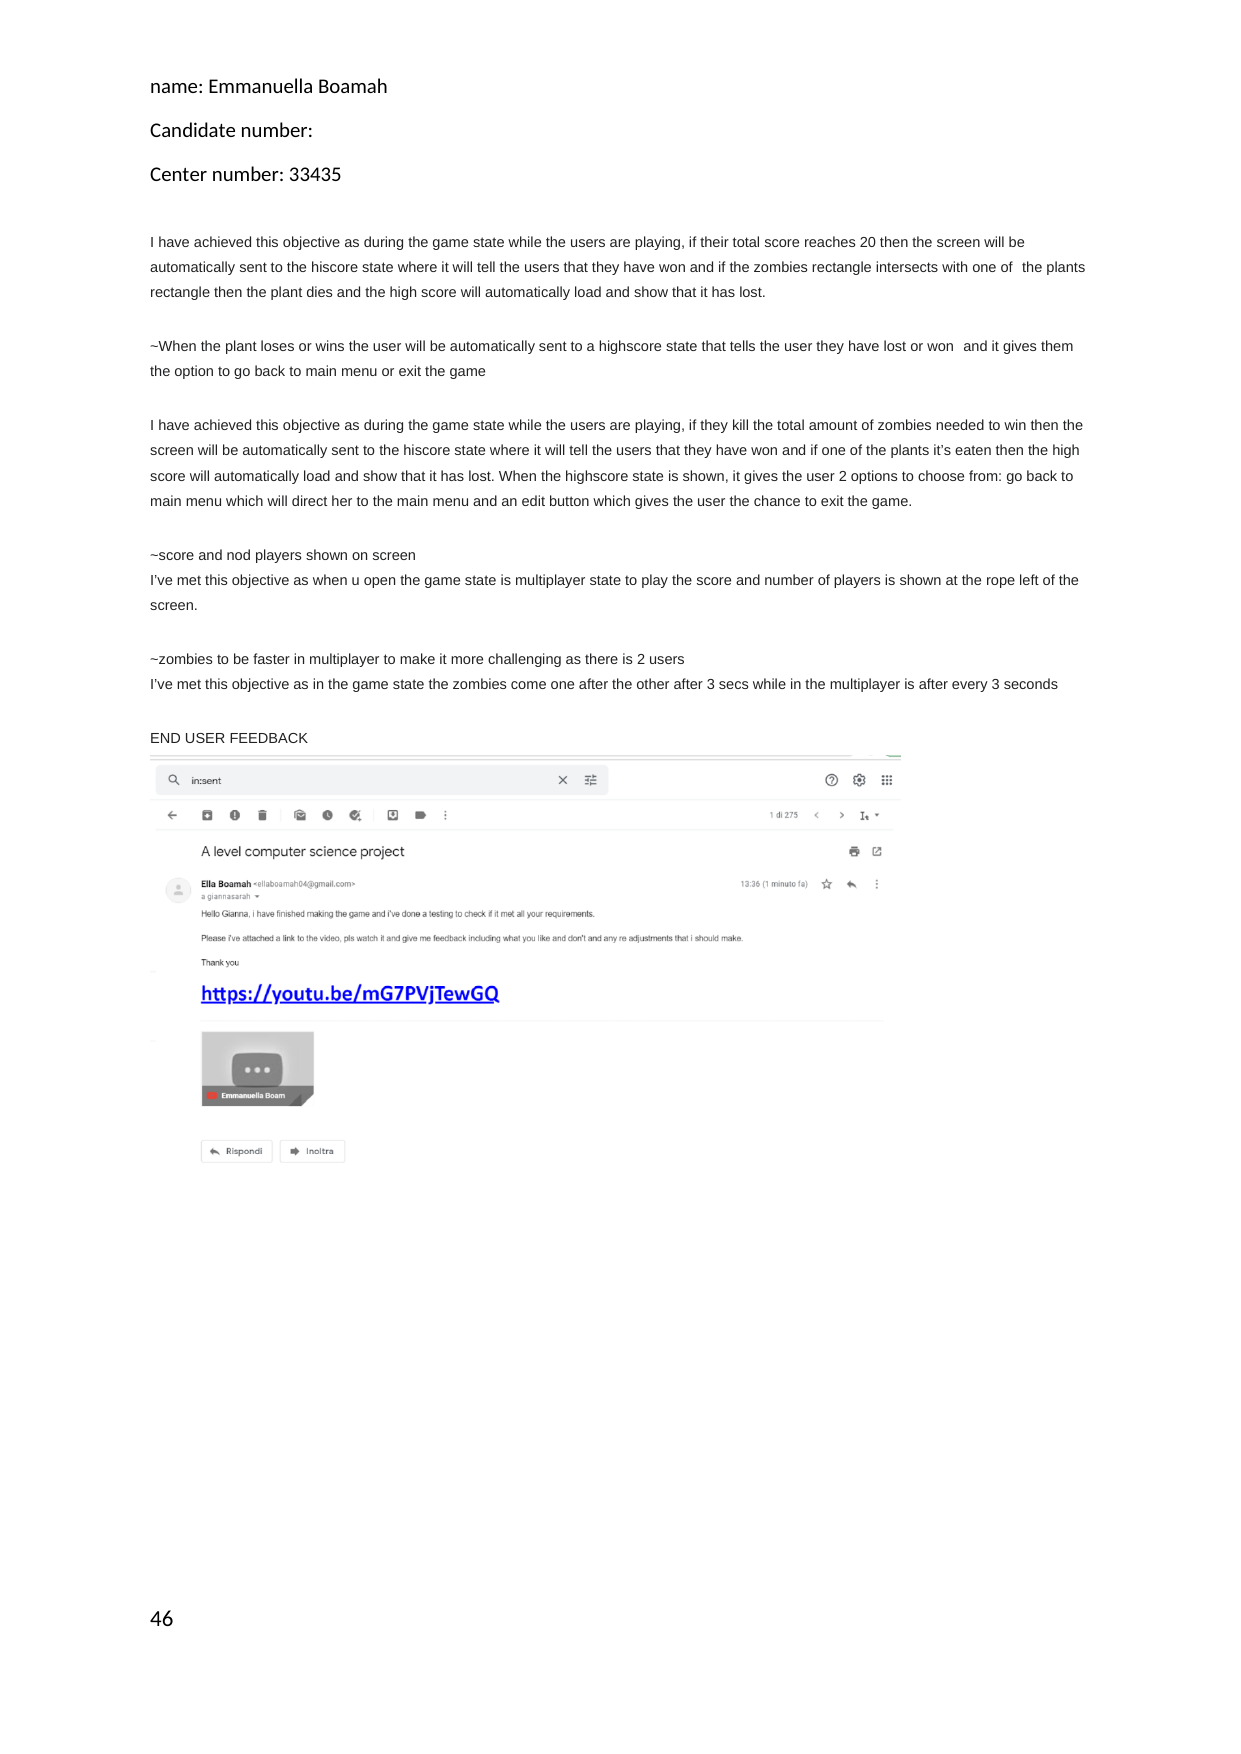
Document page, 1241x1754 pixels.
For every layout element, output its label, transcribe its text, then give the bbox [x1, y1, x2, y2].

text I have achieved this objective as during the game state while the users are playing, if they kill the total amount of zombies needed to win then the screen will be automatically sent to the hiscore state where it will tell the users that they have won and if one of the plants it’s eaten then the high score will automatically load and show that it has lost. When the highscore state is shown, it gives the user 2 options to choose from: go back to main menu which will direct her to the main menu and an edit button which gives the user the chance to exit the game. [150, 417, 1090, 518]
text ~When the plant loses or wins the user will be automatically sent to a highscore state that tells the user they have lost or won and it gives them the option to go back to main menu or exit the game [150, 338, 1090, 388]
text I’ve met this objective as when u open the game state is multiplayer state to play the score and number of players is shown at the rope left of the screen. [150, 572, 1090, 622]
text ~zombies to be faster in multiplayer to make it more challenging as there is 2 users [150, 651, 1090, 676]
text I have achieved this objective as during the game state while the users are playing, if their total score reaches 20 then the screen will be automatically sent to the hiscore state where it will tell the users that they have won and if the zombies rectangle intersects with one of the plants rectangle then the plant dies and the high score will automatically load and show that it has lost. [150, 233, 1090, 309]
text I’ve met this objective as in the game state the zombies come one after the other after 3 secs while in the multiplayer is after every 3 seconds [150, 676, 1090, 701]
text ~score and nod players shown on screen [150, 546, 1090, 572]
text END USER FEEDBACK [150, 730, 1090, 755]
